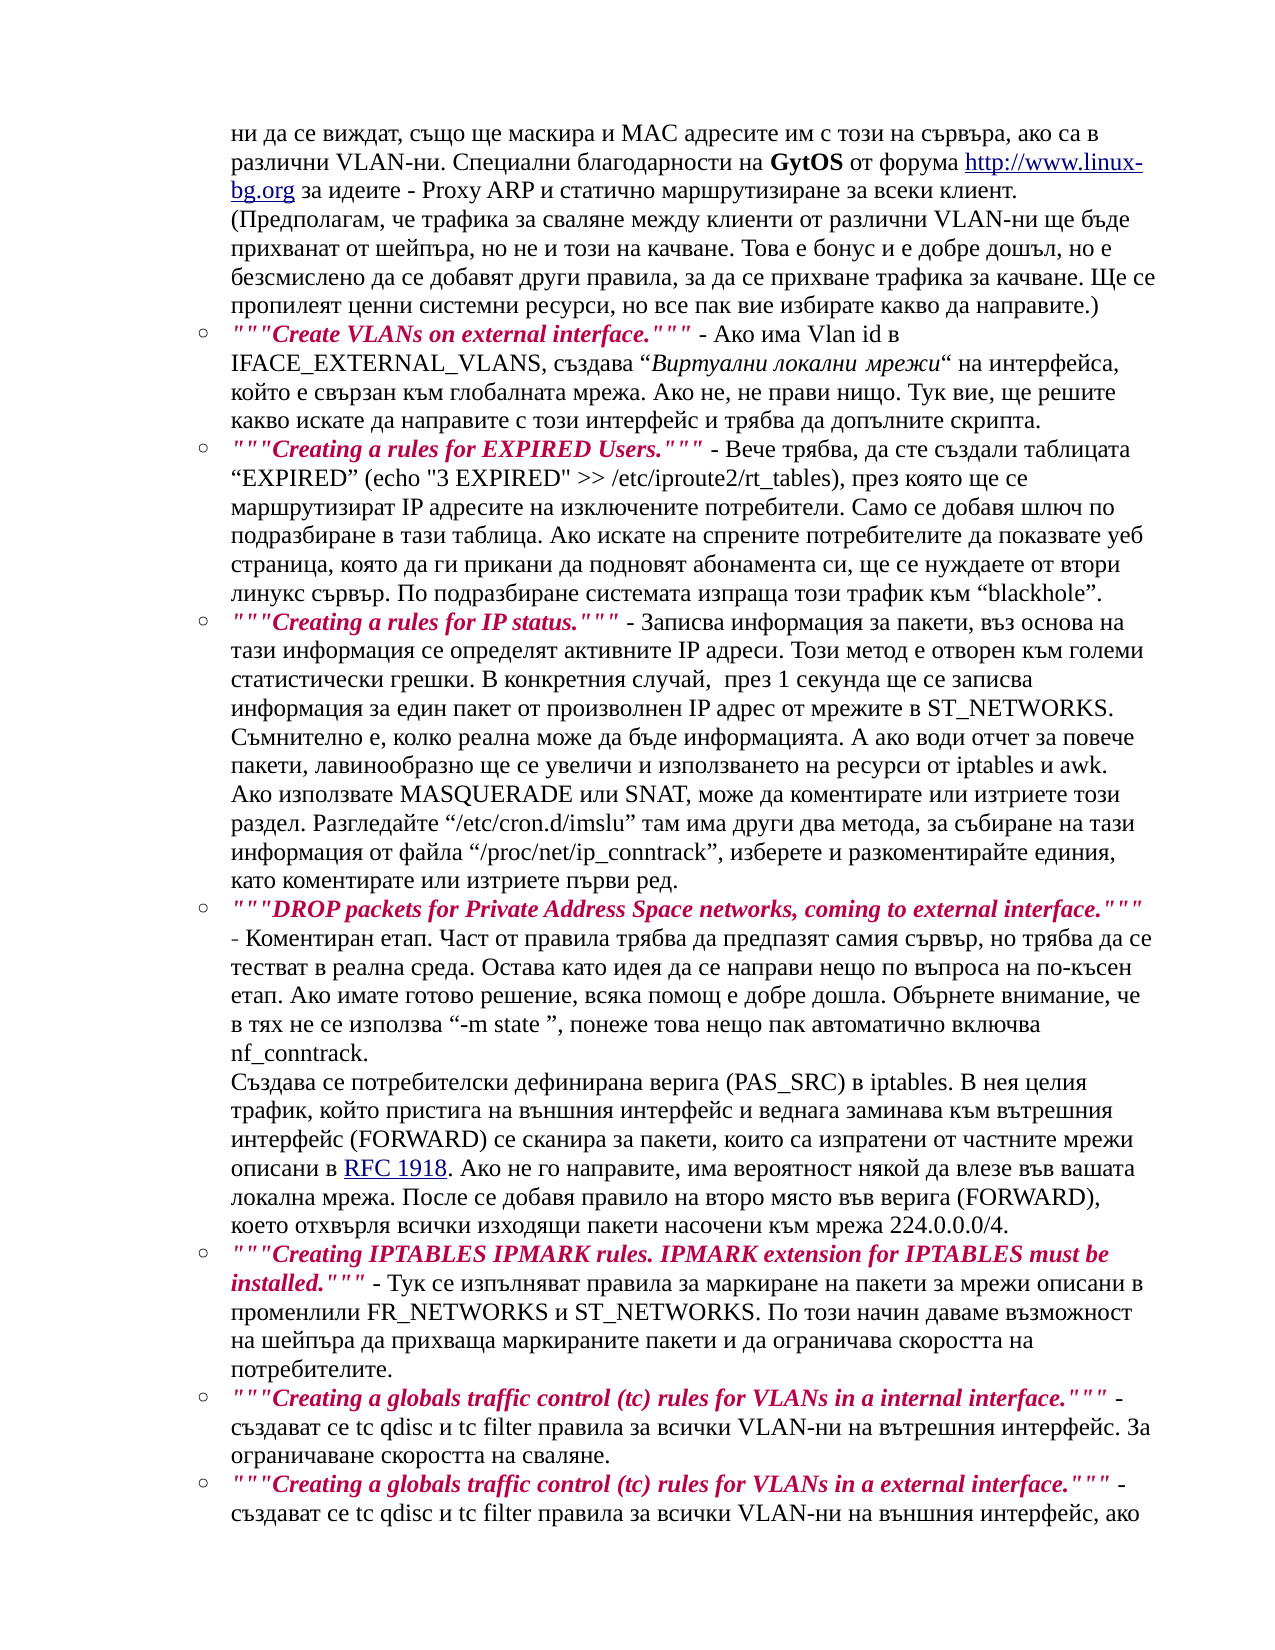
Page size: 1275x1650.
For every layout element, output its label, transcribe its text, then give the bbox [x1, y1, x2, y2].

list """Creating a globals traffic control (tc) rules for VLANs in a internal interface.""" - създават се tc qdisc и tc filter правила за всички VLAN-ни на вътрешния интерфейс. За ограничаване скоростта на сваляне. [193, 1383, 1157, 1469]
list """Creating a globals traffic control (tc) rules for VLANs in a external interface.""" - създават се tc qdisc и tc filter правила за всички VLAN-ни на външния интерфейс, ако [193, 1469, 1157, 1527]
list ни да се виждат, също ще маскира и MAC адресите им с този на сървъра, ако са в различни VLAN-ни. Специални благодарности на GytOS от форума http://www.linux-bg.org за идеите - Proxy ARP и статично маршрутизиране за всеки клиент. (Предполагам, че трафика за сваляне между клиенти от различни VLAN-ни ще бъде прихванат от шейпъра, но не и този на качване. Това е бонус и е добре дошъл, но е безсмислено да се добавят други правила, за да се прихване трафика за качване. Ще се пропилеят ценни системни ресурси, но все пак вие избирате какво да направите.) [193, 118, 1157, 319]
list Ако използвате MASQUERADE или SNAT, може да коментирате или изтриете този раздел. Разгледайте “/etc/cron.d/imslu” там има други два метода, за събиране на тази информация от файла “/proc/net/ip_conntrack”, изберете и разкоментирайте единия, като коментирате или изтриете първи ред. [193, 779, 1157, 894]
list """Creating a rules for IP status.""" - Записва информация за пакети, въз основа на тази информация се определят активните IP адреси. Този метод е отворен към големи статистически грешки. В конкретния случай, през 1 секунда ще се записва информация за един пакет от произволнен IP адрес от мрежите в ST_NETWORKS. Съмнително е, колко реална може да бъде информацията. А ако води отчет за повече пакети, лавинообразно ще се увеличи и използването на ресурси от iptables и awk. [193, 607, 1157, 779]
list """Creating IPTABLES IPMARK rules. IPMARK extension for IPTABLES must be installed.""" - Тук се изпълняват правила за маркиране на пакети за мрежи описани в променлили FR_NETWORKS и ST_NETWORKS. По този начин даваме възможност на шейпъра да прихваща маркираните пакети и да ограничава скоростта на потребителите. [193, 1239, 1157, 1383]
list Създава се потребителски дефинирана верига (PAS_SRC) в iptables. В нея целия трафик, който пристига на външния интерфейс и веднага заминава към вътрешния интерфейс (FORWARD) се сканира за пакети, които са изпратени от частните мрежи описани в RFC 1918. Ако не го направите, има вероятност някой да влезе във вашата локална мрежа. После се добавя правило на второ място във верига (FORWARD), което отхвърля всички изходящи пакети насочени към мрежа 224.0.0.0/4. [193, 1067, 1157, 1239]
list """Creating a rules for EXPIRED Users.""" - Вече трябва, да сте създали таблицата “EXPIRED” (echo "3 EXPIRED" >> /etc/iproute2/rt_tables), през която ще се маршрутизират IP адресите на изключените потребители. Само се добавя шлюч по подразбиране в тази таблица. Ако искате на спрените потребителите да показвате уеб страница, която да ги прикани да подновят абонамента си, ще се нуждаете от втори линукс сървър. По подразбиране системата изпраща този трафик към “blackhole”. [193, 434, 1157, 607]
list """Create VLANs on external interface.""" - Ако има Vlan id в IFACE_EXTERNAL_VLANS, създава “Виртуални локални мрежи“ на интерфейса, който е свързан към глобалната мрежа. Ако не, не прави нищо. Тук вие, ще решите какво искате да направите с този интерфейс и трябва да допълните скрипта. [193, 319, 1157, 434]
list """DROP packets for Private Address Space networks, coming to external interface.""" - Коментиран етап. Част от правила трябва да предпазят самия сървър, но трябва да се тестват в реална среда. Остава като идея да се направи нещо по въпроса на по-късен етап. Ако имате готово решение, всяка помощ е добре дошла. Обърнете внимание, че в тях не се използва “-m state ”, понеже това нещо пак автоматично включва nf_conntrack. [193, 894, 1157, 1067]
